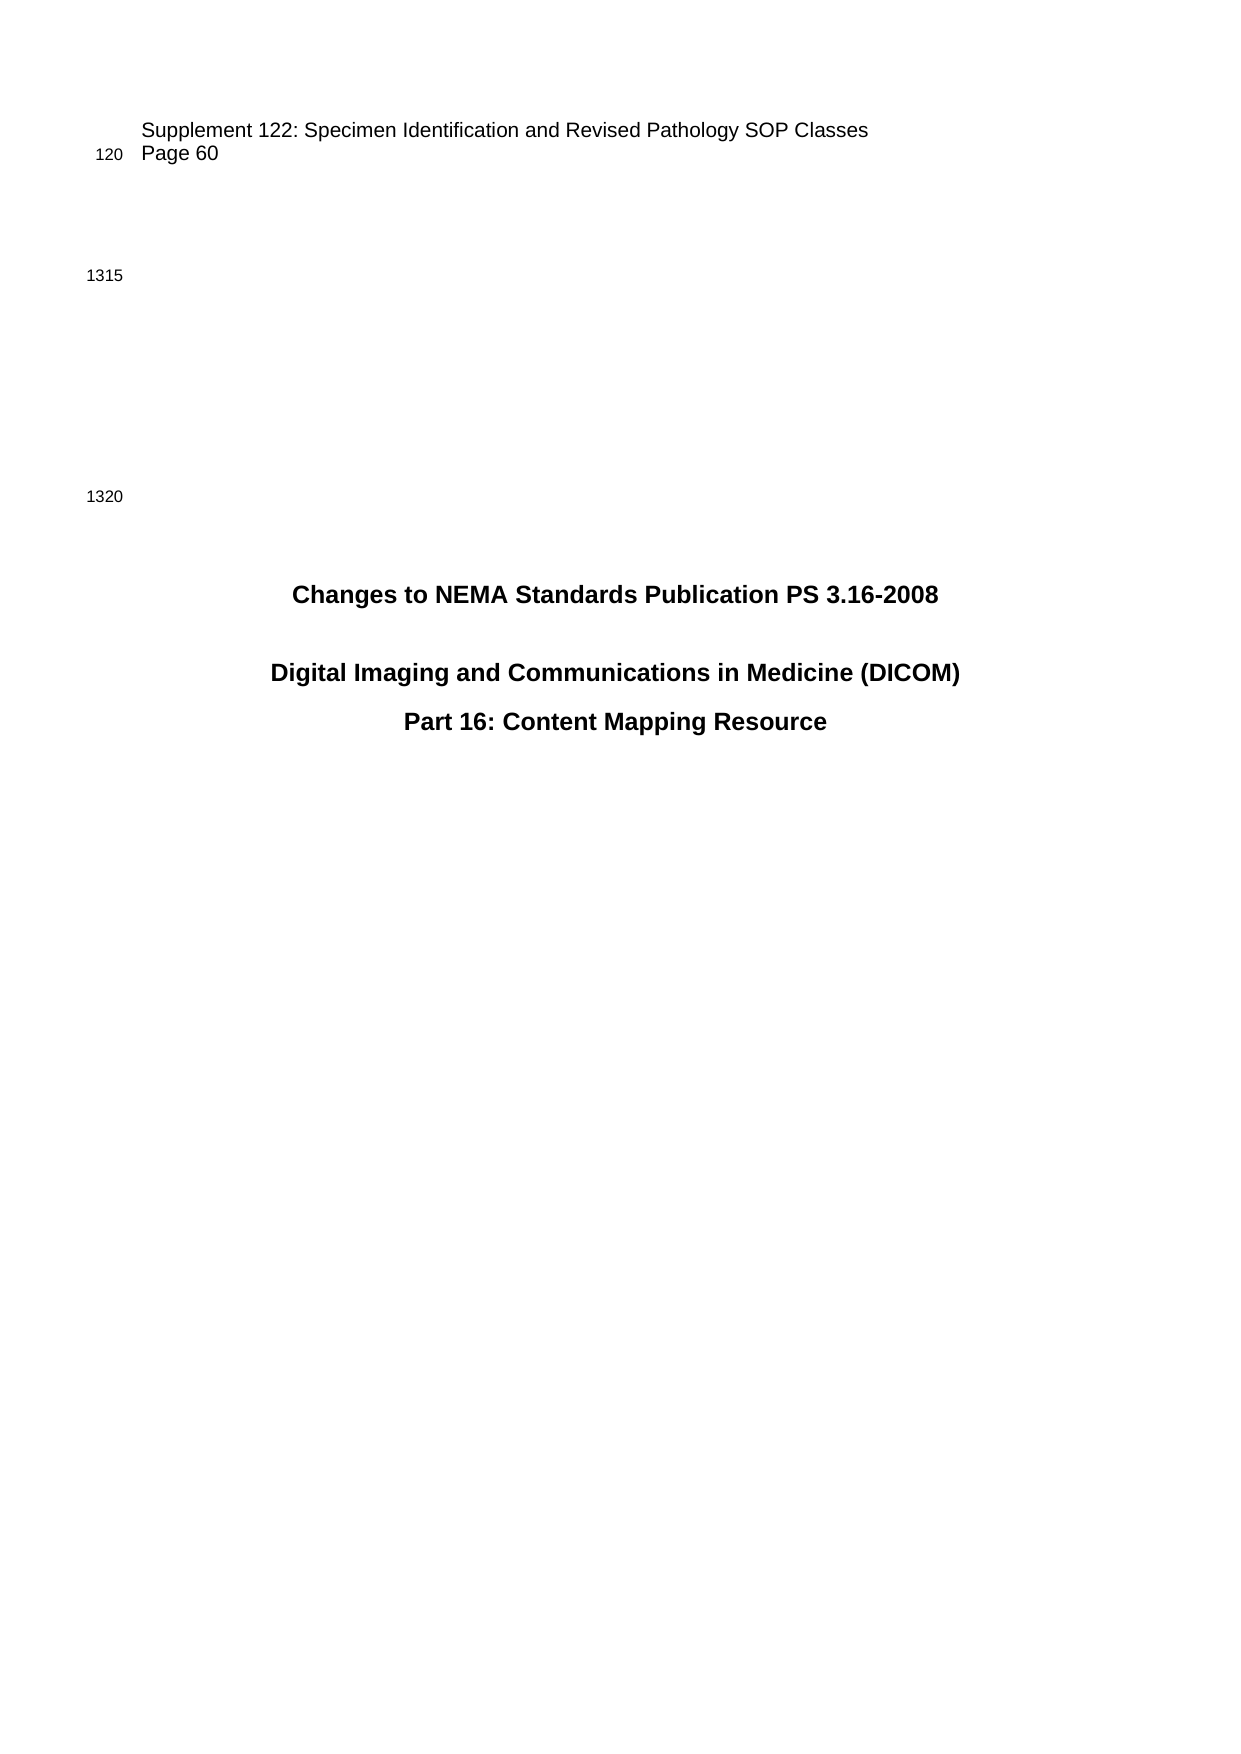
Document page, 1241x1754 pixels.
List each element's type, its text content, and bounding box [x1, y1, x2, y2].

title Part 16: Content Mapping Resource [141, 708, 1090, 736]
subtitle Changes to NEMA Standards Publication PS 3.16-2008 [141, 581, 1090, 609]
text Digital Imaging and Communications in Medicine (DICOM) [141, 659, 1090, 687]
